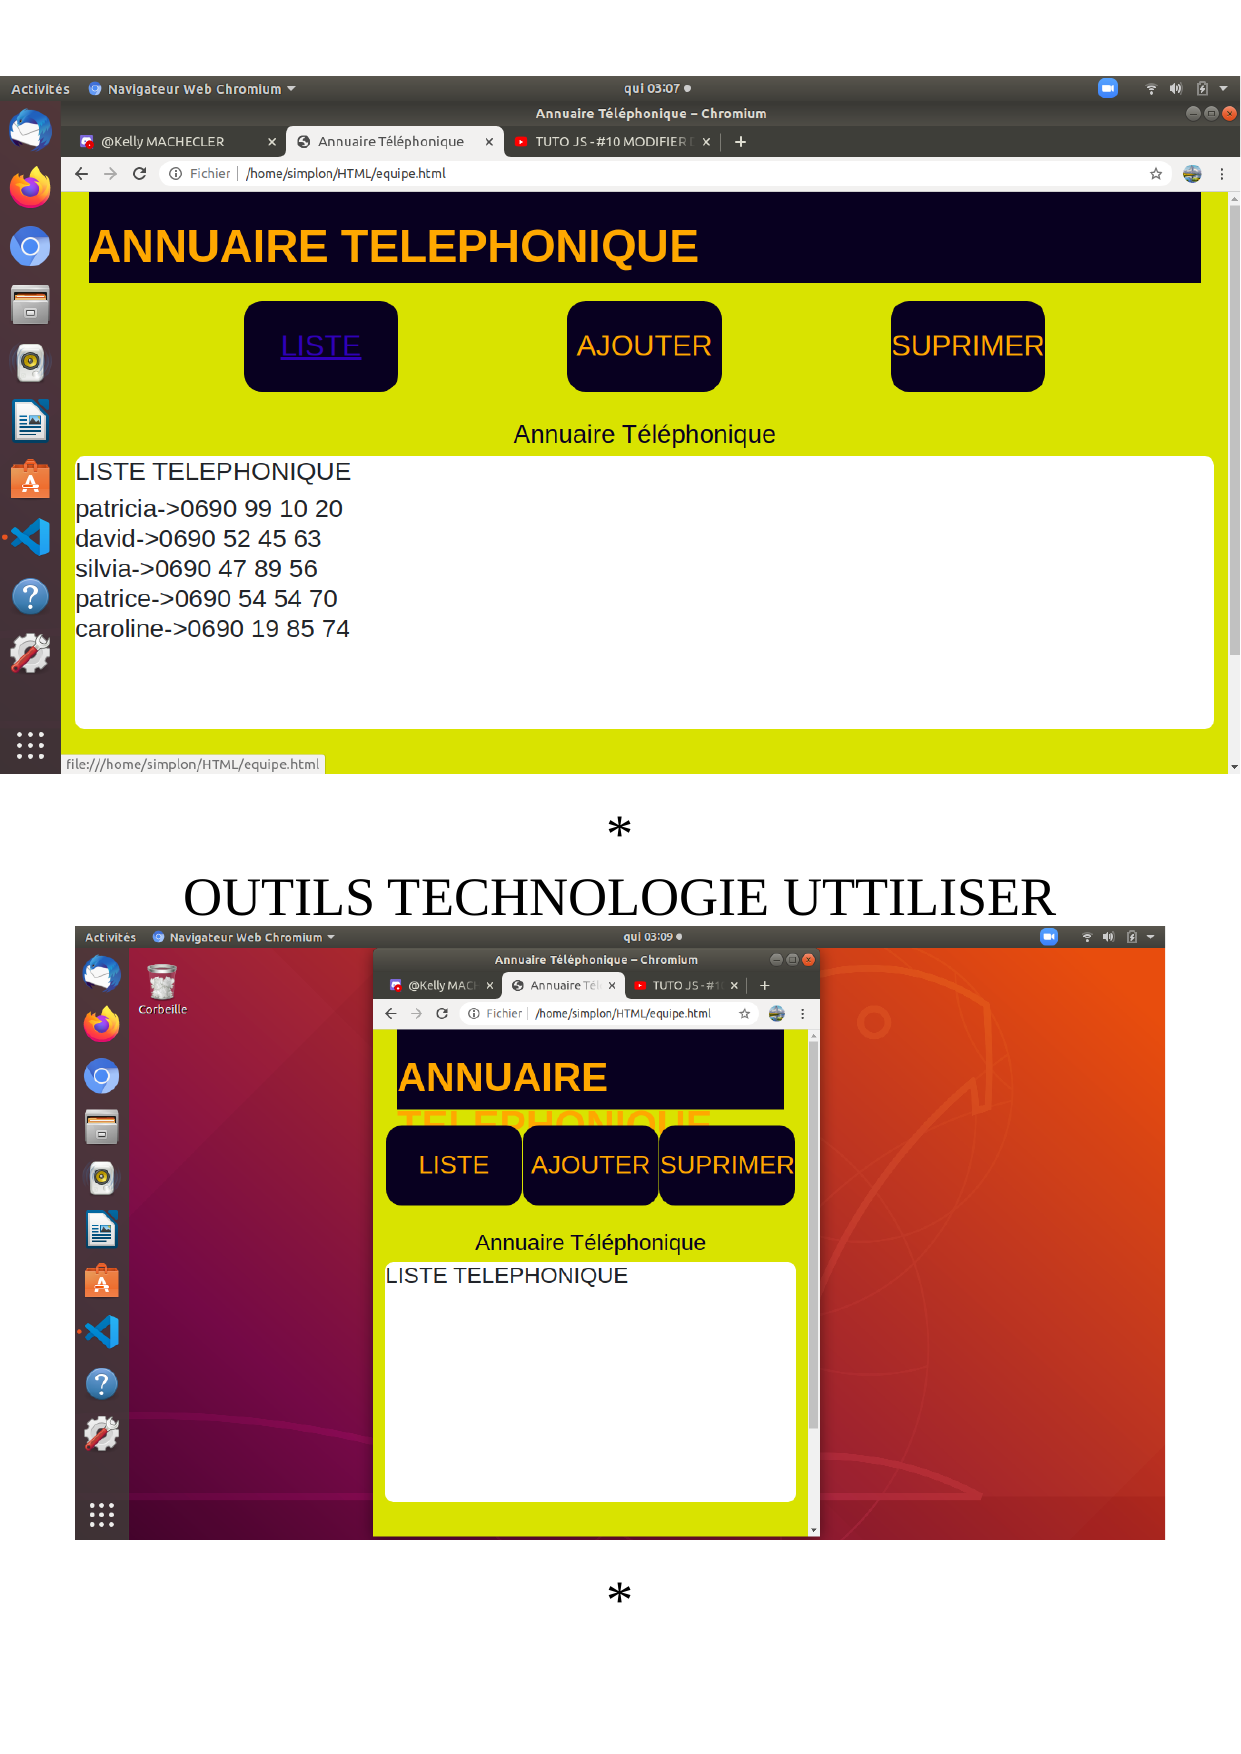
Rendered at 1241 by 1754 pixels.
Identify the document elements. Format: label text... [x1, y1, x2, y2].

text OUTILS TECHNOLOGIE UTTILISER [118, 864, 1122, 926]
text * [118, 802, 1122, 864]
picture [0, 76, 1241, 774]
text * [118, 1568, 1122, 1631]
picture [75, 926, 1166, 1540]
